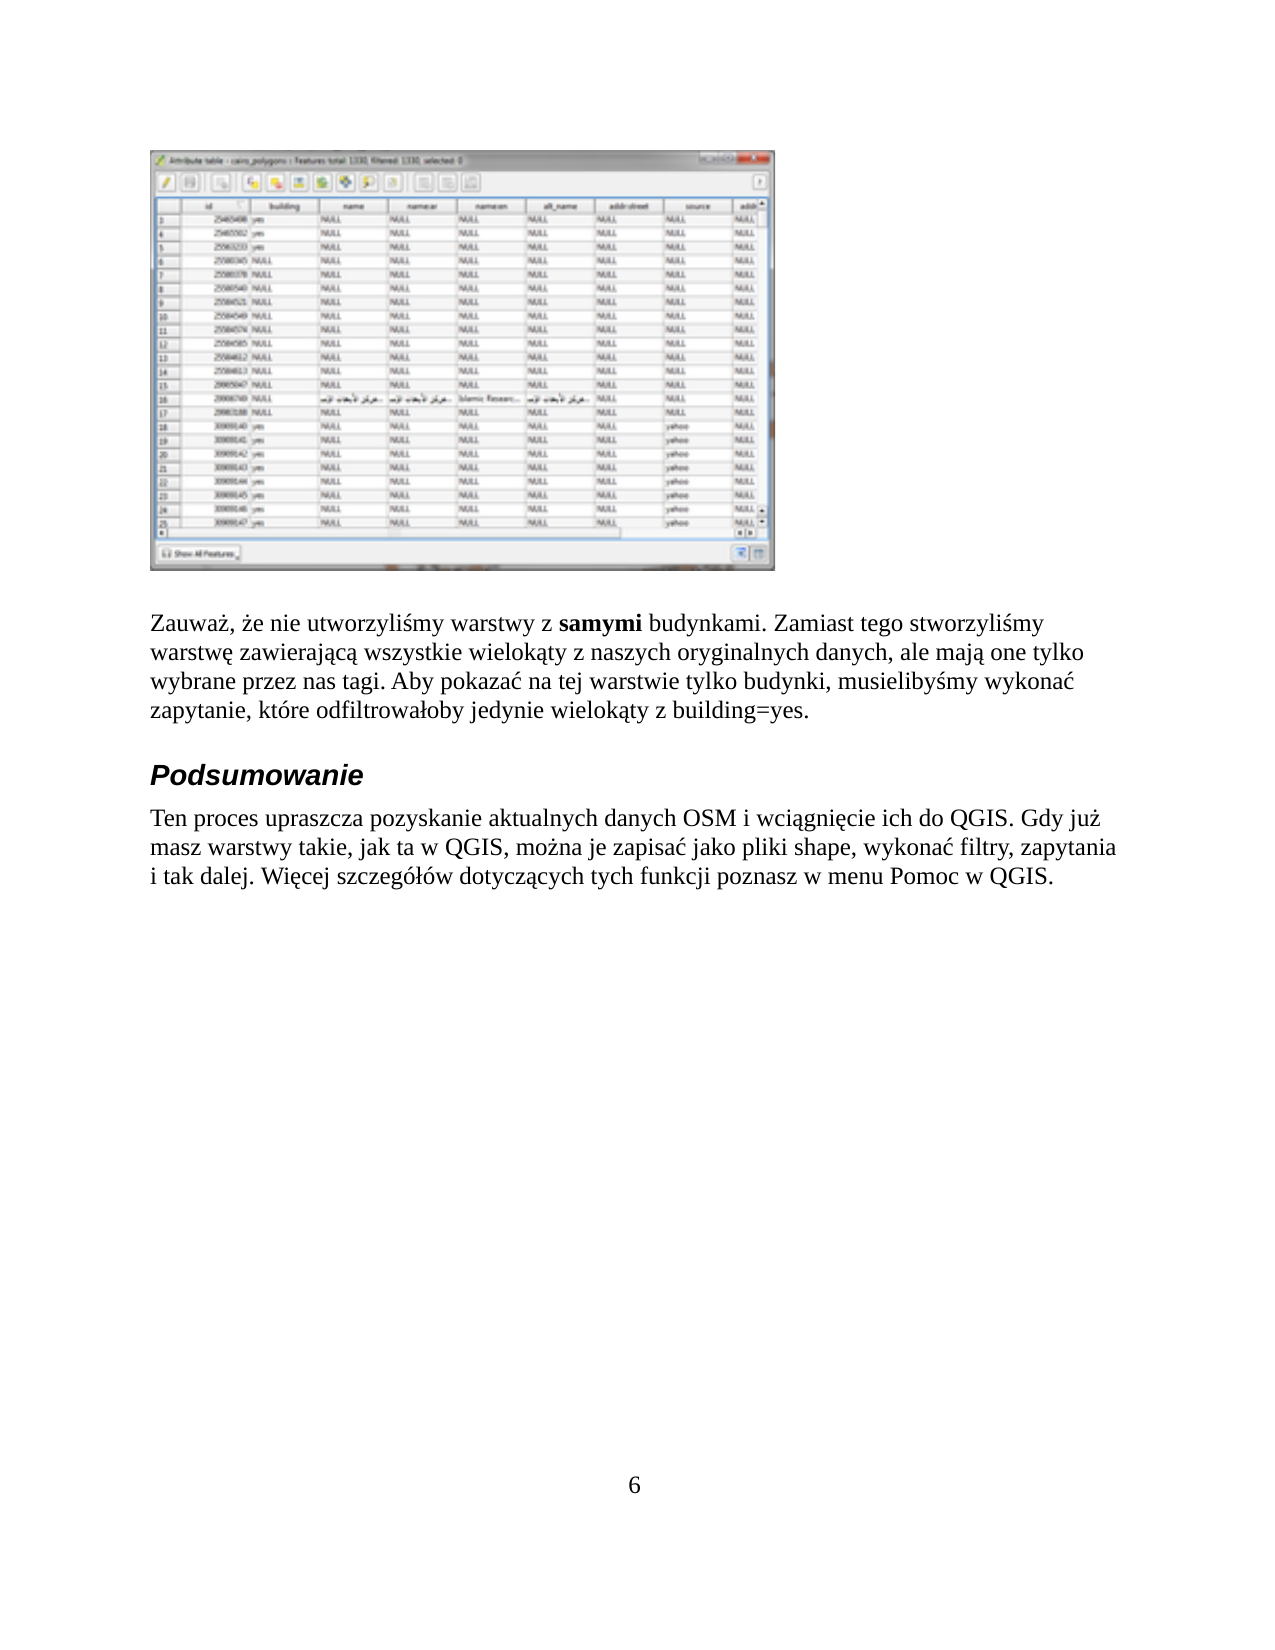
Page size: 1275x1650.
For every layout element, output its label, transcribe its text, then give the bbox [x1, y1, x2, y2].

text Zauważ, że nie utworzyliśmy warstwy z samymi budynkami. Zamiast tego stworzyliśmy warstwę zawierającą wszystkie wielokąty z naszych oryginalnych danych, ale mają one tylko wybrane przez nas tagi. Aby pokazać na tej warstwie tylko budynki, musielibyśmy wykonać zapytanie, które odfiltrowałoby jedynie wielokąty z building=yes. [150, 608, 1125, 723]
picture [150, 150, 775, 571]
text Ten proces upraszcza pozyskanie aktualnych danych OSM i wciągnięcie ich do QGIS. Gdy już masz warstwy takie, jak ta w QGIS, można je zapisać jako pliki shape, wykonać filtry, zapytania i tak dalej. Więcej szczegółów dotyczących tych funkcji poznasz w menu Pomoc w QGIS. [150, 803, 1125, 890]
subtitle Podsumowanie [150, 757, 1125, 791]
